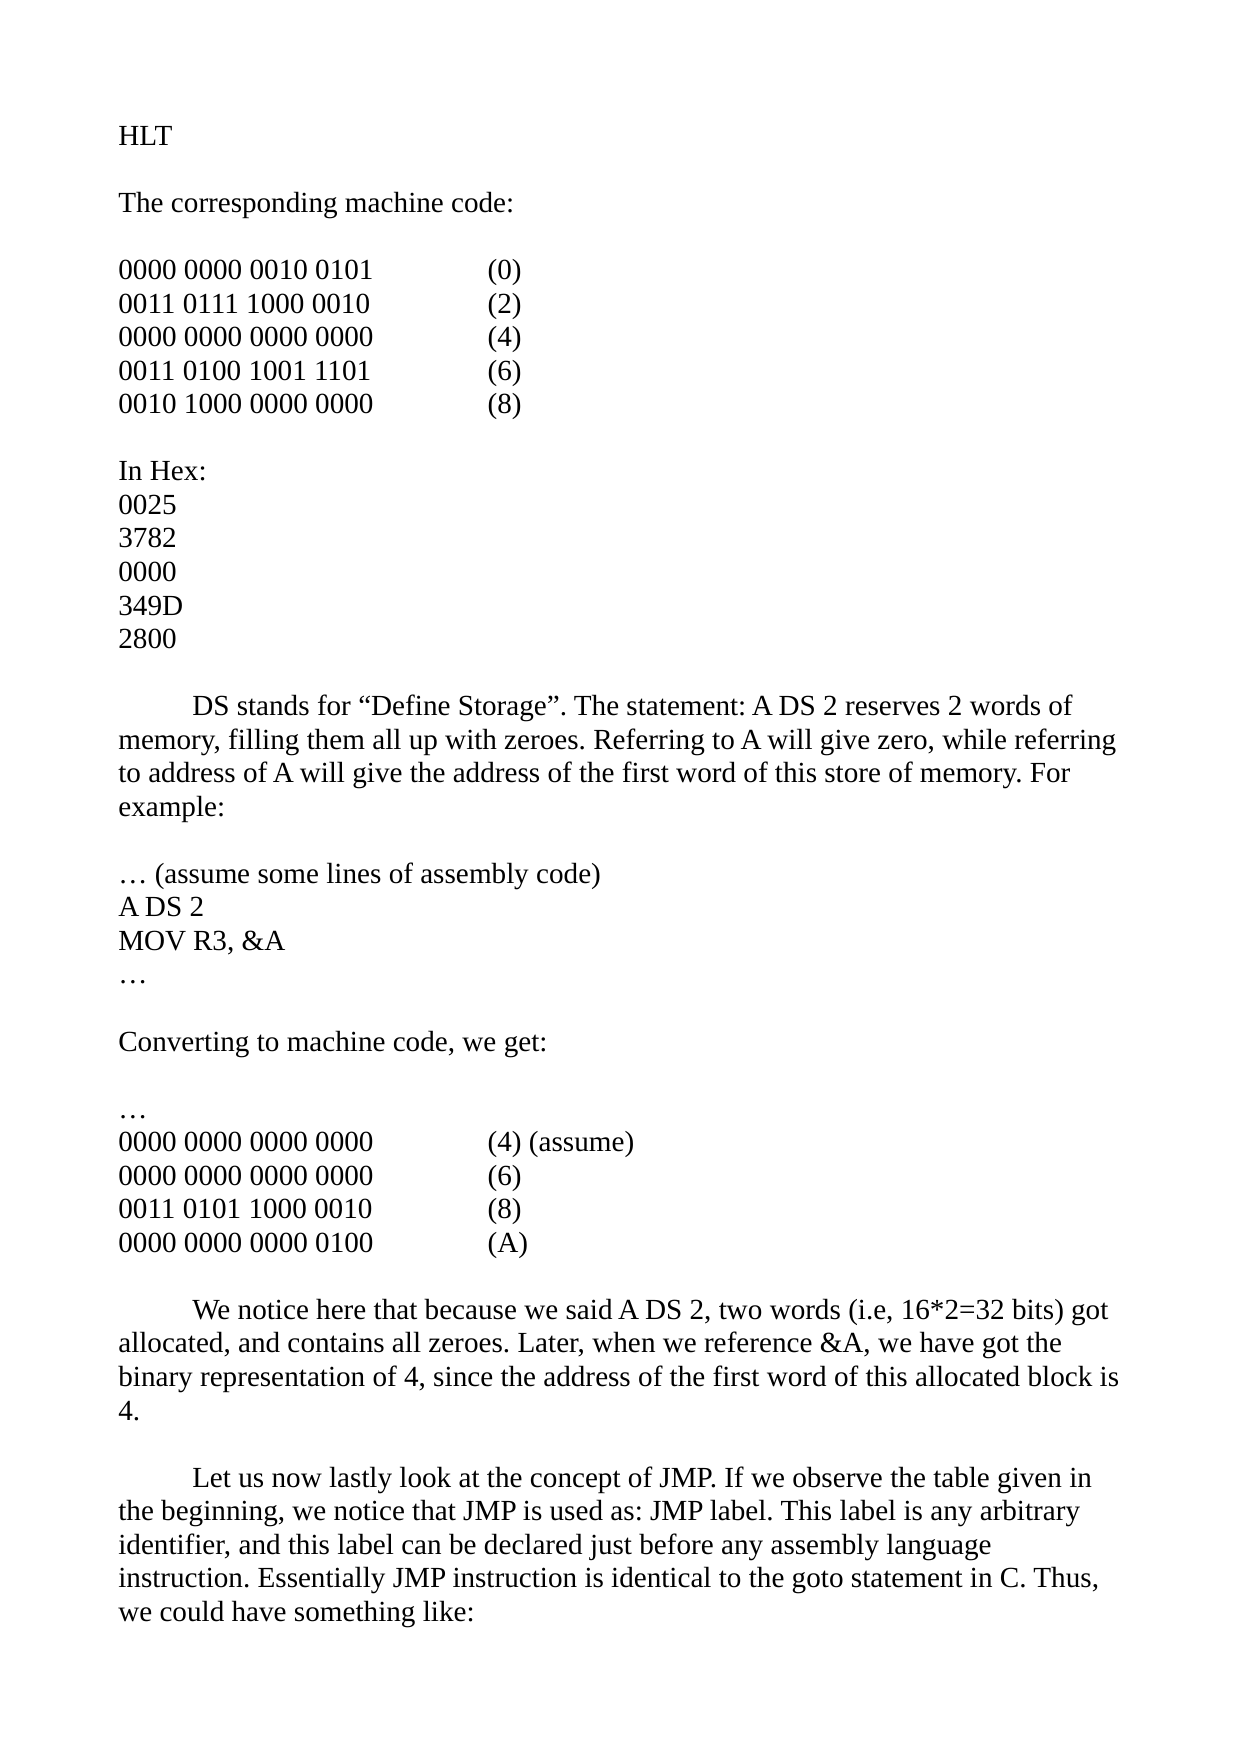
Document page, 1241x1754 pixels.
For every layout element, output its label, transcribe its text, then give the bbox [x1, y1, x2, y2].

text HLT [118, 118, 1122, 152]
text In Hex: [118, 453, 1122, 487]
text 0025 [118, 487, 1122, 521]
text … [118, 957, 1122, 990]
text 349D [118, 588, 1122, 621]
text 0000 0000 0000 0000 (4) (assume) [118, 1124, 1122, 1158]
text The corresponding machine code: [118, 185, 1122, 219]
text 0000 0000 0010 0101 (0) [118, 252, 1122, 286]
text Converting to machine code, we get: [118, 1024, 1122, 1057]
text Let us now lastly look at the concept of JMP. If we observe the table given in the beginning, we notice that JMP is used as: JMP label. This label is any arbitrary identifier, and this label can be declared just before any assembly language instruction. Essentially JMP instruction is identical to the goto statement in C. Thus, we could have something like: [118, 1460, 1122, 1627]
text 0011 0101 1000 0010 (8) [118, 1191, 1122, 1225]
text 0000 [118, 554, 1122, 588]
text 0011 0111 1000 0010 (2) [118, 286, 1122, 319]
text 0000 0000 0000 0100 (A) [118, 1225, 1122, 1258]
text We notice here that because we said A DS 2, two words (i.e, 16*2=32 bits) got allocated, and contains all zeroes. Later, when we reference &A, we have got the binary representation of 4, since the address of the first word of this allocated block is 4. [118, 1292, 1122, 1426]
text DS stands for “Define Storage”. The statement: A DS 2 reserves 2 words of memory, filling them all up with zeroes. Referring to A will give zero, while referring to address of A will give the address of the first word of this store of memory. For example: [118, 688, 1122, 822]
text … (assume some lines of assembly code) [118, 856, 1122, 889]
text 3782 [118, 521, 1122, 554]
text A DS 2 [118, 889, 1122, 923]
text … [118, 1091, 1122, 1124]
text 0011 0100 1001 1101 (6) [118, 353, 1122, 386]
text 0000 0000 0000 0000 (6) [118, 1158, 1122, 1191]
text 0010 1000 0000 0000 (8) [118, 386, 1122, 420]
text MOV R3, &A [118, 923, 1122, 957]
text 0000 0000 0000 0000 (4) [118, 319, 1122, 353]
text 2800 [118, 621, 1122, 655]
